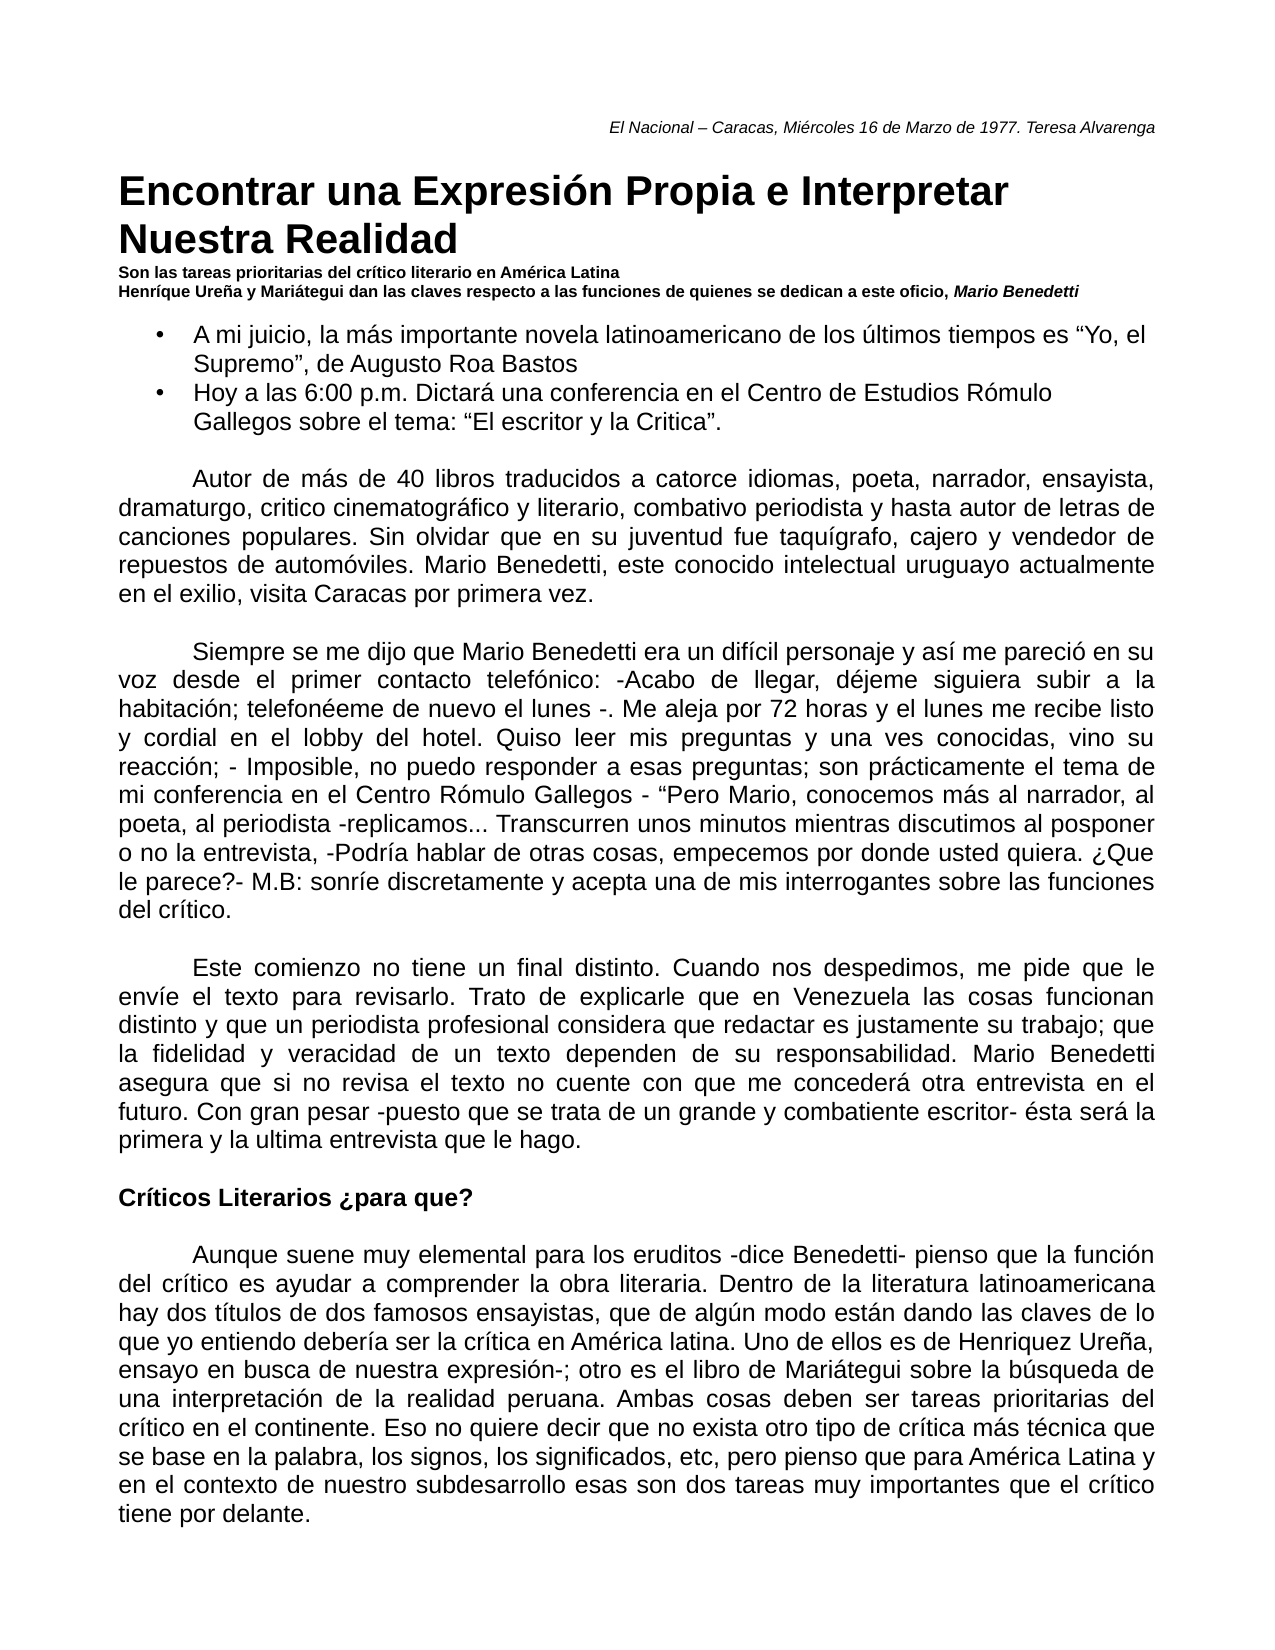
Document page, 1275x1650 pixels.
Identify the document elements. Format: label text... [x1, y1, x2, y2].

text Siempre se me dijo que Mario Benedetti era un difícil personaje y así me pareció en su voz desde el primer contacto telefónico: -Acabo de llegar, déjeme siguiera subir a la habitación; telefonéeme de nuevo el lunes -. Me aleja por 72 horas y el lunes me recibe listo y cordial en el lobby del hotel. Quiso leer mis preguntas y una ves conocidas, vino su reacción; - Imposible, no puedo responder a esas preguntas; son prácticamente el tema de mi conferencia en el Centro Rómulo Gallegos - “Pero Mario, conocemos más al narrador, al poeta, al periodista -replicamos... Transcurren unos minutos mientras discutimos al posponer o no la entrevista, -Podría hablar de otras cosas, empecemos por donde usted quiera. ¿Que le parece?- M.B: sonríe discretamente y acepta una de mis interrogantes sobre las funciones del crítico. [118, 637, 1157, 924]
text Henríque Ureña y Mariátegui dan las claves respecto a las funciones de quienes se dedican a este oficio, Mario Benedetti [118, 282, 1157, 301]
text Este comienzo no tiene un final distinto. Cuando nos despedimos, me pide que le envíe el texto para revisarlo. Trato de explicarle que en Venezuela las cosas funcionan distinto y que un periodista profesional considera que redactar es justamente su trabajo; que la fidelidad y veracidad de un texto dependen de su responsabilidad. Mario Benedetti asegura que si no revisa el texto no cuente con que me concederá otra entrevista en el futuro. Con gran pesar -puesto que se trata de un grande y combatiente escritor- ésta será la primera y la ultima entrevista que le hago. [118, 953, 1157, 1154]
list A mi juicio, la más importante novela latinoamericano de los últimos tiempos es “Yo, el Supremo”, de Augusto Roa Bastos [156, 320, 1157, 378]
text Críticos Literarios ¿para que? [118, 1183, 1157, 1212]
text Aunque suene muy elemental para los eruditos -dice Benedetti- pienso que la función del crítico es ayudar a comprender la obra literaria. Dentro de la literatura latinoamericana hay dos títulos de dos famosos ensayistas, que de algún modo están dando las claves de lo que yo entiendo debería ser la crítica en América latina. Uno de ellos es de Henriquez Ureña, ensayo en busca de nuestra expresión-; otro es el libro de Mariátegui sobre la búsqueda de una interpretación de la realidad peruana. Ambas cosas deben ser tareas prioritarias del crítico en el continente. Eso no quiere decir que no exista otro tipo de crítica más técnica que se base en la palabra, los signos, los significados, etc, pero pienso que para América Latina y en el contexto de nuestro subdesarrollo esas son dos tareas muy importantes que el crítico tiene por delante. [118, 1240, 1157, 1528]
text Encontrar una Expresión Propia e Interpretar Nuestra Realidad [118, 167, 1157, 263]
list Hoy a las 6:00 p.m. Dictará una conferencia en el Centro de Estudios Rómulo Gallegos sobre el tema: “El escritor y la Critica”. [156, 378, 1157, 435]
text Son las tareas prioritarias del crítico literario en América Latina [118, 263, 1157, 282]
text Autor de más de 40 libros traducidos a catorce idiomas, poeta, narrador, ensayista, dramaturgo, critico cinematográfico y literario, combativo periodista y hasta autor de letras de canciones populares. Sin olvidar que en su juventud fue taquígrafo, cajero y vendedor de repuestos de automóviles. Mario Benedetti, este conocido intelectual uruguayo actualmente en el exilio, visita Caracas por primera vez. [118, 464, 1157, 608]
